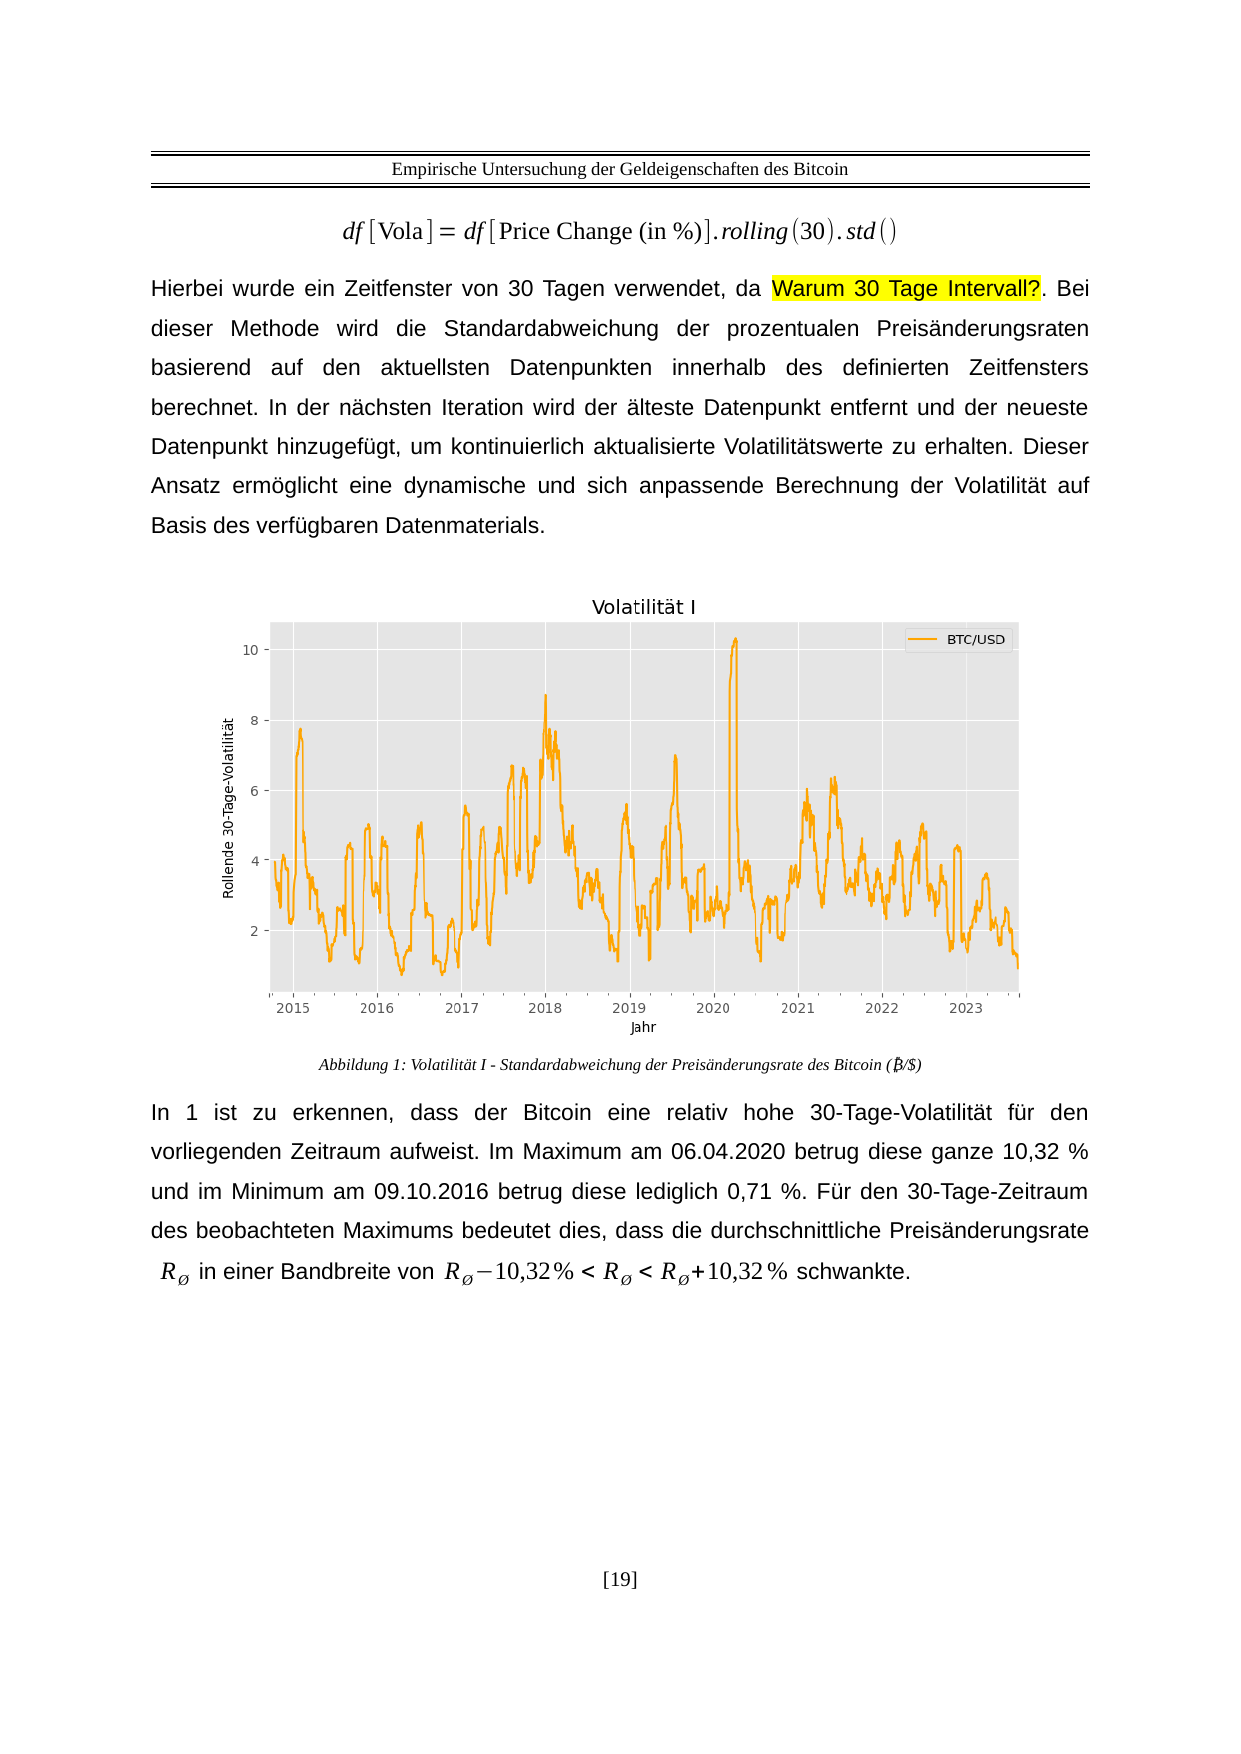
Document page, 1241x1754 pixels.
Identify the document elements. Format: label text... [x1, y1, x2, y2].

text Abbildung 1: Volatilität I - Standardabweichung der Preisänderungsrate des Bitcoin (₿/$) [213, 1043, 1027, 1074]
picture [213, 589, 1027, 1043]
text Hierbei wurde ein Zeitfenster von 30 Tagen verwendet, da Warum 30 Tage Intervall?. Bei dieser Methode wird die Standardabweichung der prozentualen Preisänderungsraten basierend auf den aktuellsten Datenpunkten innerhalb des definierten Zeitfensters berechnet. In der nächsten Iteration wird der älteste Datenpunkt entfernt und der neueste Datenpunkt hinzugefügt, um kontinuierlich aktualisierte Volatilitätswerte zu erhalten. Dieser Ansatz ermöglicht eine dynamische und sich anpassende Berechnung der Volatilität auf Basis des verfügbaren Datenmaterials. [151, 275, 1090, 538]
text In Abbildung 1 ist zu erkennen, dass der Bitcoin eine relativ hohe 30-Tage-Volatilität für den vorliegenden Zeitraum aufweist. Im Maximum am 06.04.2020 betrug diese ganze 10,32 % und im Minimum am 09.10.2016 betrug diese lediglich 0,71 %. Für den 30-Tage-Zeitraum des beobachteten Maximums bedeutet dies, dass die durchschnittliche Preisänderungsratein einer Bandbreite vonschwankte. [151, 566, 1090, 1288]
